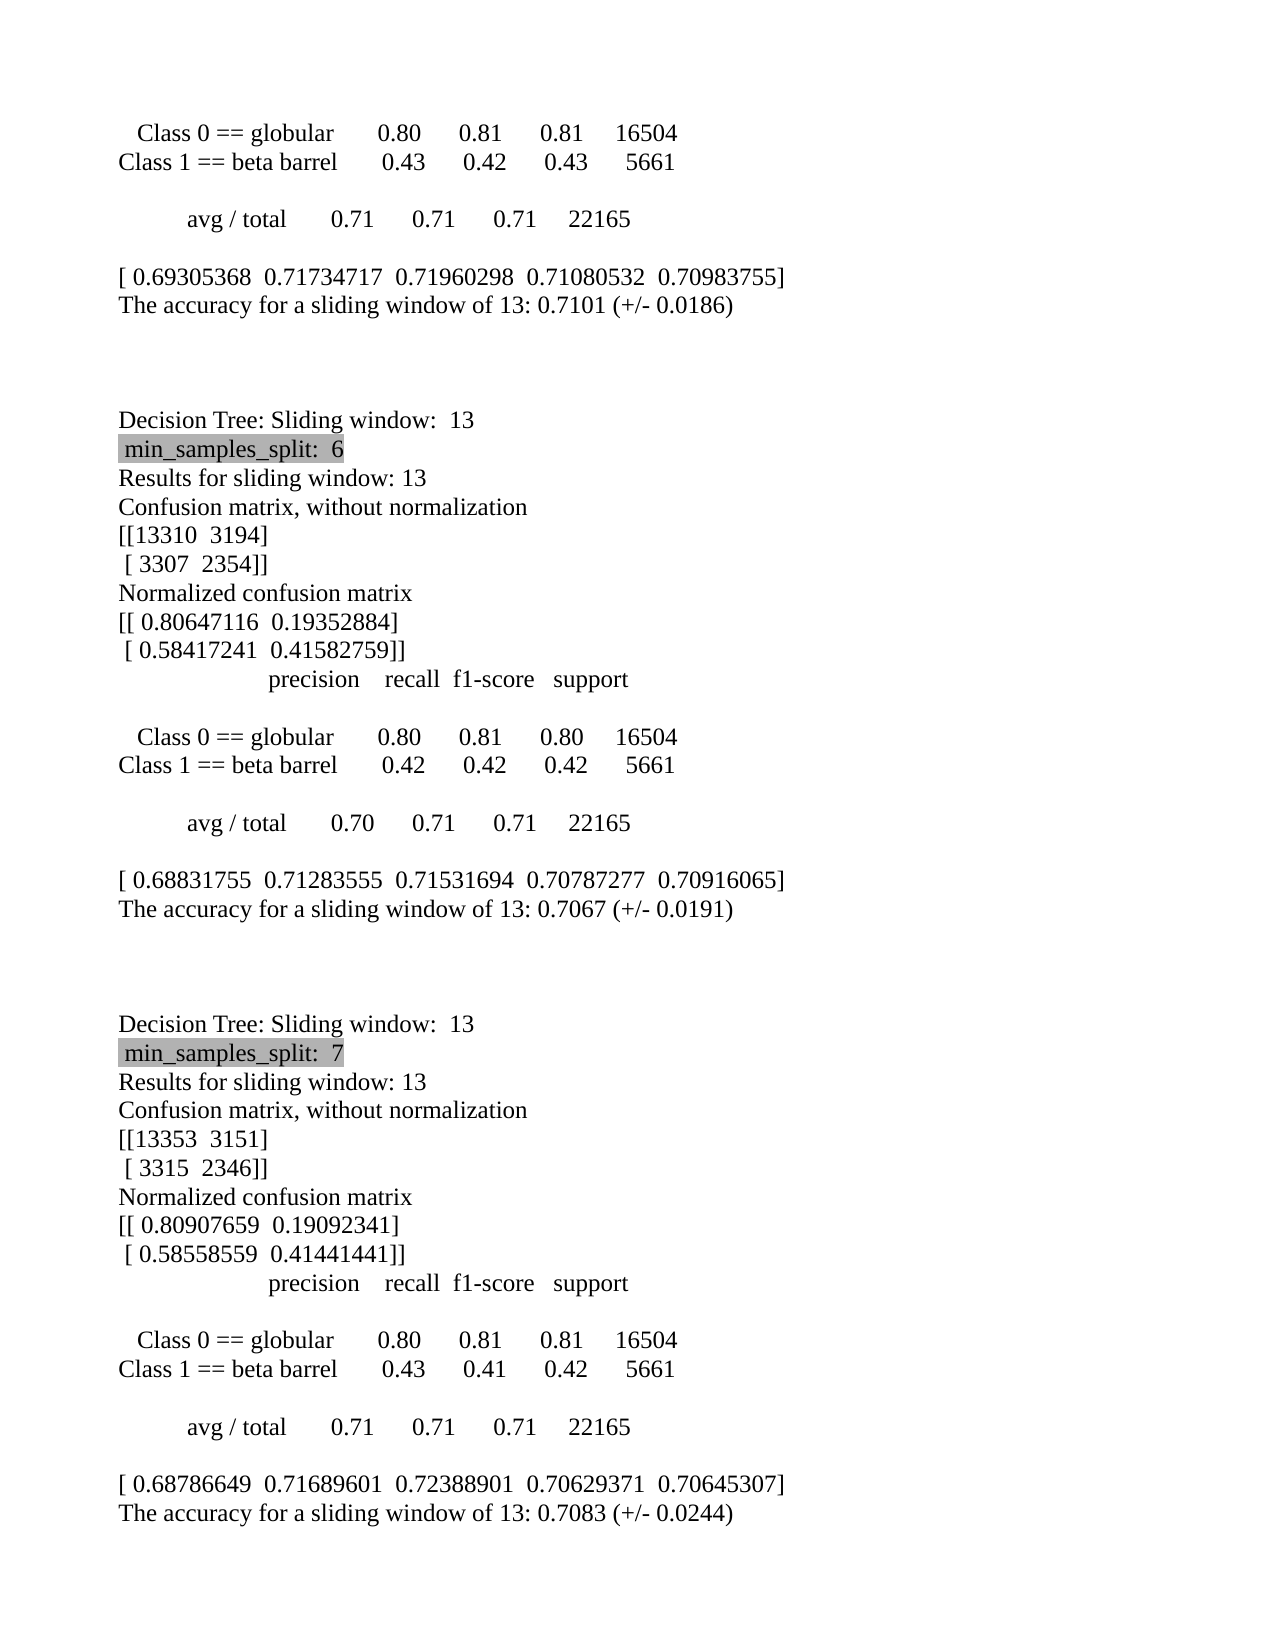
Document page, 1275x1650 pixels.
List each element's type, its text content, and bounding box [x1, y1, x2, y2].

text Class 0 == globular 0.80 0.81 0.80 16504 [118, 722, 1157, 751]
text Decision Tree: Sliding window: 13 [118, 406, 1157, 434]
text Normalized confusion matrix [118, 1182, 1157, 1211]
text precision recall f1-score support [118, 664, 1157, 693]
text [ 0.69305368 0.71734717 0.71960298 0.71080532 0.70983755] [118, 262, 1157, 291]
text Decision Tree: Sliding window: 13 [118, 1009, 1157, 1038]
text min_samples_split: 7 [118, 1038, 1157, 1067]
text avg / total 0.70 0.71 0.71 22165 [118, 808, 1157, 837]
text [[13353 3151] [118, 1124, 1157, 1153]
text min_samples_split: 6 [118, 434, 1157, 463]
text [ 0.58417241 0.41582759]] [118, 636, 1157, 664]
text Results for sliding window: 13 [118, 463, 1157, 492]
text Class 1 == beta barrel 0.43 0.41 0.42 5661 [118, 1354, 1157, 1383]
text avg / total 0.71 0.71 0.71 22165 [118, 1412, 1157, 1441]
text [ 0.58558559 0.41441441]] [118, 1239, 1157, 1268]
text [[ 0.80907659 0.19092341] [118, 1211, 1157, 1239]
text [ 0.68786649 0.71689601 0.72388901 0.70629371 0.70645307] [118, 1469, 1157, 1498]
text Confusion matrix, without normalization [118, 1096, 1157, 1124]
text Class 0 == globular 0.80 0.81 0.81 16504 [118, 118, 1157, 147]
text [ 3307 2354]] [118, 549, 1157, 578]
text Results for sliding window: 13 [118, 1067, 1157, 1096]
text The accuracy for a sliding window of 13: 0.7067 (+/- 0.0191) [118, 894, 1157, 923]
text Class 1 == beta barrel 0.42 0.42 0.42 5661 [118, 751, 1157, 779]
text Class 0 == globular 0.80 0.81 0.81 16504 [118, 1326, 1157, 1354]
text [[13310 3194] [118, 521, 1157, 549]
text The accuracy for a sliding window of 13: 0.7083 (+/- 0.0244) [118, 1498, 1157, 1527]
text Confusion matrix, without normalization [118, 492, 1157, 521]
text Class 1 == beta barrel 0.43 0.42 0.43 5661 [118, 147, 1157, 176]
text precision recall f1-score support [118, 1268, 1157, 1297]
text [ 0.68831755 0.71283555 0.71531694 0.70787277 0.70916065] [118, 866, 1157, 894]
text The accuracy for a sliding window of 13: 0.7101 (+/- 0.0186) [118, 291, 1157, 319]
text Normalized confusion matrix [118, 578, 1157, 607]
text [[ 0.80647116 0.19352884] [118, 607, 1157, 636]
text [ 3315 2346]] [118, 1153, 1157, 1182]
text avg / total 0.71 0.71 0.71 22165 [118, 204, 1157, 233]
